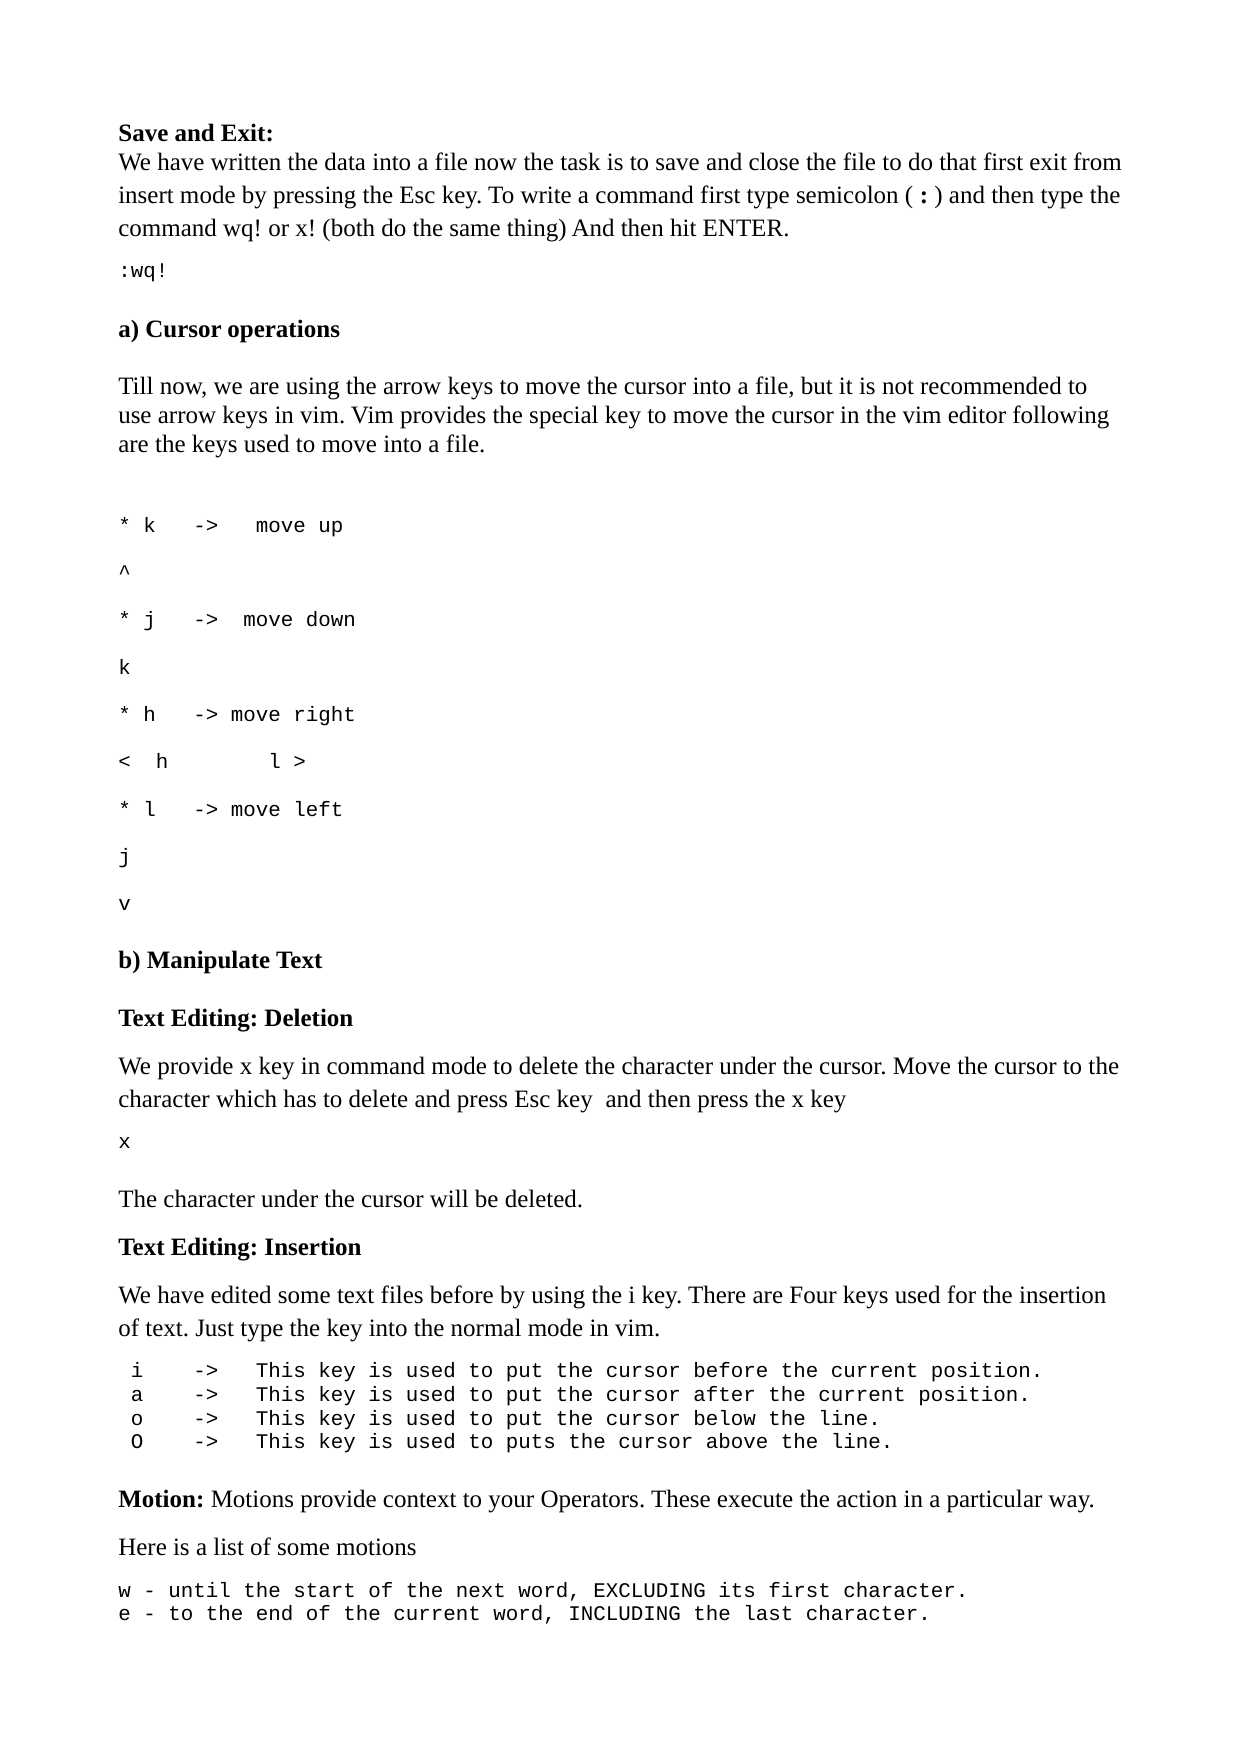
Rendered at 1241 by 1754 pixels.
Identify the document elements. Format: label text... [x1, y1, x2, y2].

text * j -> move down [118, 609, 1122, 633]
text :wq! [118, 261, 1122, 284]
text o -> This key is used to put the cursor below the line. [118, 1408, 1122, 1431]
text w - until the start of the next word, EXCLUDING its first character. [118, 1579, 1122, 1603]
text j [118, 846, 1122, 869]
text ^ [118, 562, 1122, 586]
text * k -> move up [118, 515, 1122, 538]
text Save and Exit: [118, 118, 1122, 147]
text k [118, 657, 1122, 680]
text * l -> move left [118, 799, 1122, 822]
text The character under the cursor will be deleted. [118, 1184, 1122, 1213]
text We have edited some text files before by using the i key. There are Four keys used for the insertion of text. Just type the key into the normal mode in vim. [118, 1280, 1122, 1341]
text a -> This key is used to put the cursor after the current position. [118, 1384, 1122, 1408]
text Text Editing: Insertion [118, 1232, 1122, 1261]
text Text Editing: Deletion [118, 1003, 1122, 1032]
text Here is a list of some motions [118, 1532, 1122, 1561]
text < h l > [118, 751, 1122, 775]
text a) Cursor operations [118, 314, 1122, 342]
text Motion: Motions provide context to your Operators. These execute the action in a particular way. [118, 1484, 1122, 1513]
text We provide x key in command mode to delete the character under the cursor. Move the cursor to the character which has to delete and press Esc key and then press the x key [118, 1051, 1122, 1112]
text v [118, 893, 1122, 917]
text x [118, 1131, 1122, 1155]
text * h -> move right [118, 704, 1122, 728]
text b) Manipulate Text [118, 946, 1122, 974]
text We have written the data into a file now the task is to save and close the file to do that first exit from insert mode by pressing the Esc key. To write a command first type semicolon ( : ) and then type the command wq! or x! (both do the same thing) And then hit ENTER. [118, 147, 1122, 242]
text Till now, we are using the arrow keys to move the cursor into a file, but it is not recommended to use arrow keys in vim. Vim provides the special key to move the cursor in the vim editor following are the keys used to move into a file. [118, 371, 1122, 457]
text O -> This key is used to puts the cursor above the line. [118, 1431, 1122, 1455]
text i -> This key is used to put the cursor before the current position. [118, 1360, 1122, 1384]
text e - to the end of the current word, INCLUDING the last character. [118, 1603, 1122, 1627]
